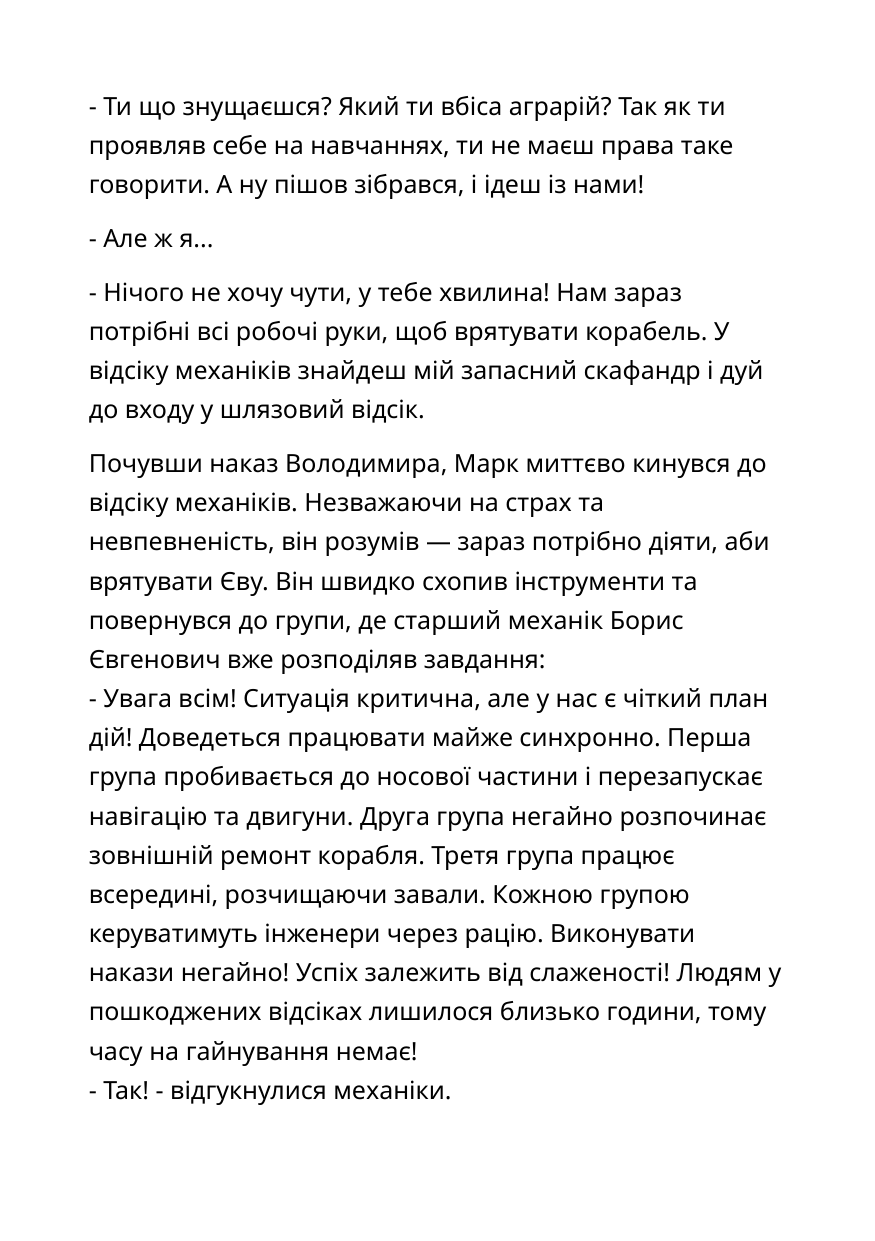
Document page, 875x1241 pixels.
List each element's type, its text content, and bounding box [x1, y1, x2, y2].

text - Ти що знущаєшся? Який ти вбіса аграрій? Так як ти проявляв себе на навчаннях, ти не маєш права таке говорити. А ну пішов зібрався, і ідеш із нами! [88, 88, 786, 201]
text - Увага всім! Ситуація критична, але у нас є чіткий план дій! Доведеться працювати майже синхронно. Перша група пробивається до носової частини і перезапускає навігацію та двигуни. Друга група негайно розпочинає зовнішній ремонт корабля. Третя група працює всередині, розчищаючи завали. Кожною групою керуватимуть інженери через рацію. Виконувати накази негайно! Успіх залежить від слаженості! Людям у пошкоджених відсіках лишилося близько години, тому часу на гайнування немає! [88, 681, 786, 1067]
text - Нічого не хочу чути, у тебе хвилина! Нам зараз потрібні всі робочі руки, щоб врятувати корабель. У відсіку механіків знайдеш мій запасний скафандр і дуй до входу у шлязовий відсік. [88, 274, 786, 426]
text - Але ж я... [88, 221, 786, 255]
text - Так! - відгукнулися механіки. [88, 1072, 786, 1106]
text Почувши наказ Володимира, Марк миттєво кинувся до відсіку механіків. Незважаючи на страх та невпевненість, він розумів — зараз потрібно діяти, аби врятувати Єву. Він швидко схопив інструменти та повернувся до групи, де старший механік Борис Євгенович вже розподіляв завдання: [88, 446, 786, 676]
